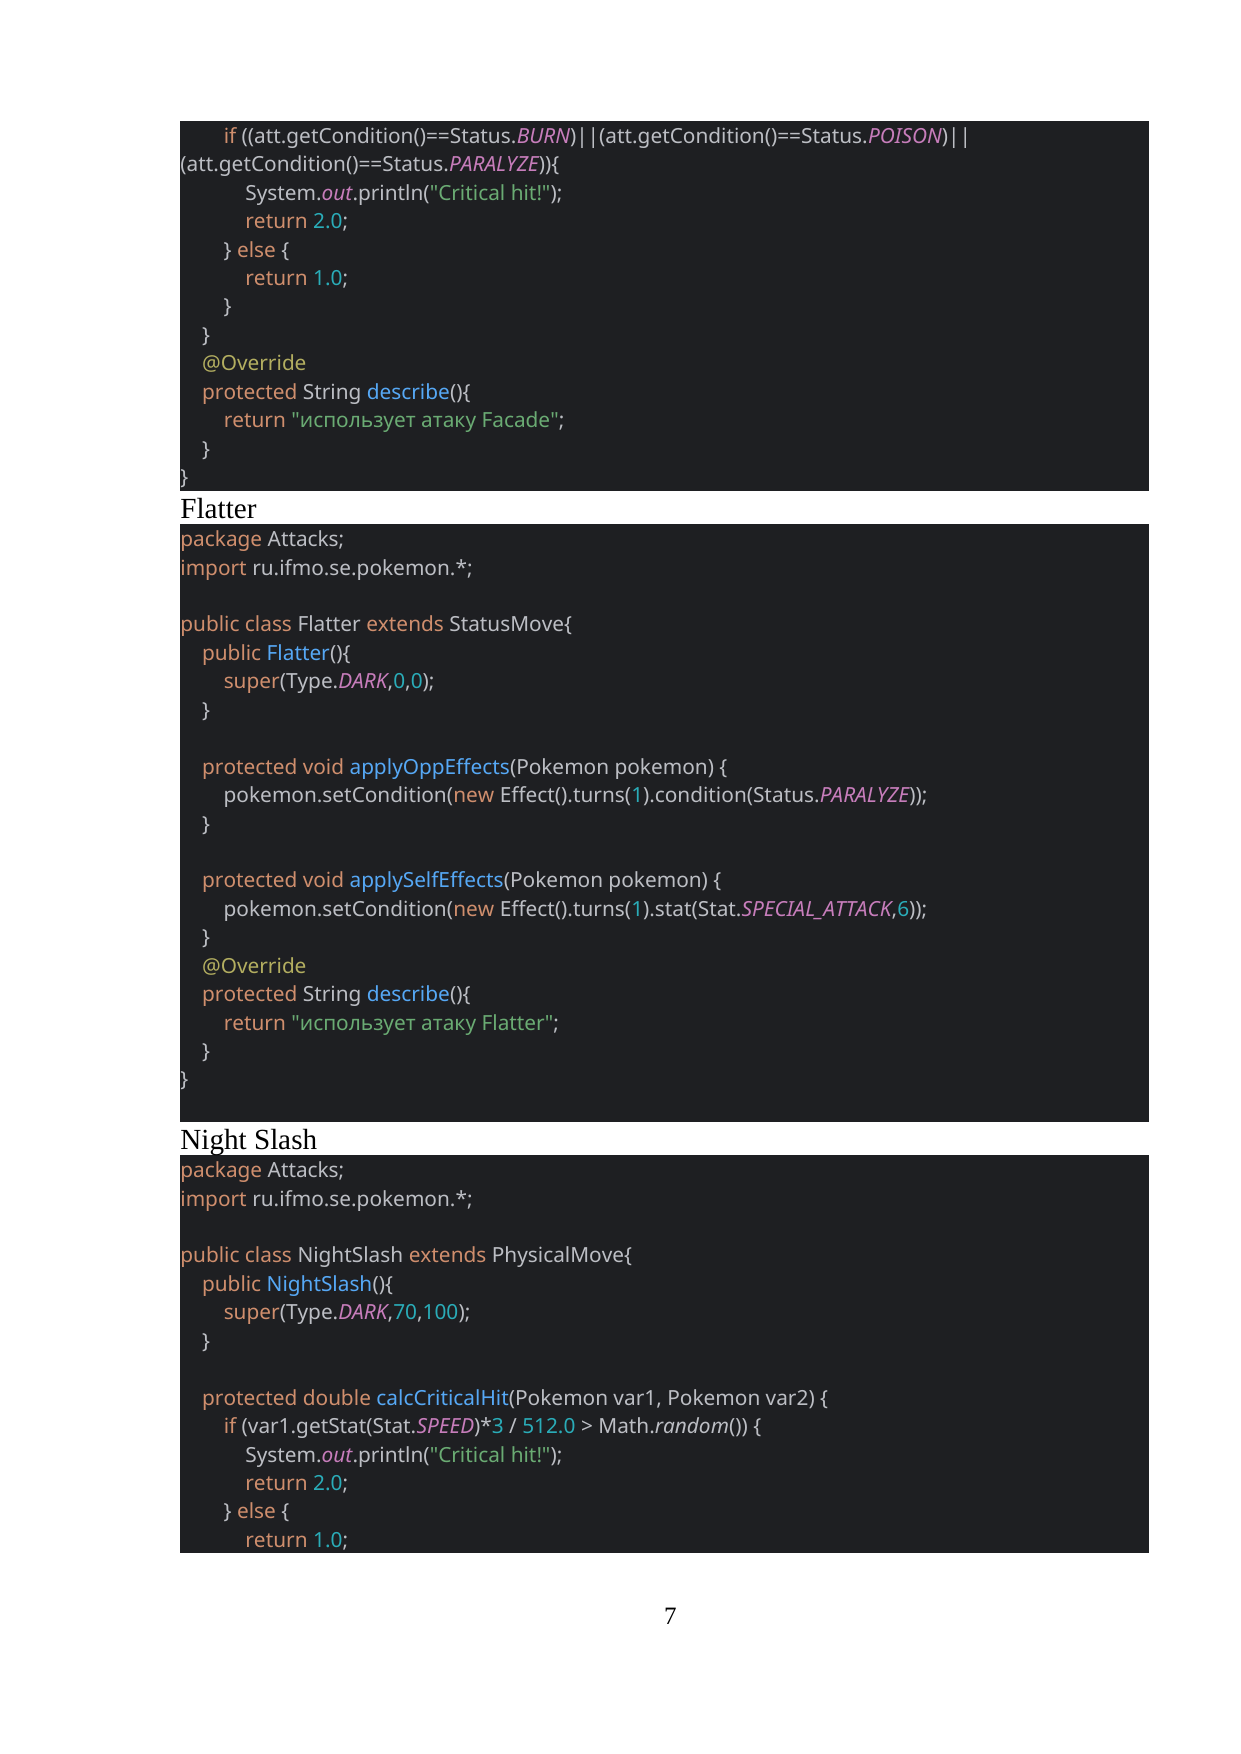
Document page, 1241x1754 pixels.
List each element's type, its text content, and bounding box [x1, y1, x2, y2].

text package Attacks; import ru.ifmo.se.pokemon.*; public class Flatter extends StatusMove{ public Flatter(){ super(Type.DARK,0,0); } protected void applyOppEffects(Pokemon pokemon) { pokemon.setCondition(new Effect().turns(1).condition(Status.PARALYZE)); } protected void applySelfEffects(Pokemon pokemon) { pokemon.setCondition(new Effect().turns(1).stat(Stat.SPECIAL_ATTACK,6)); } @Override protected String describe(){ return "использует атаку Flatter"; } } [180, 524, 1149, 1122]
text if ((att.getCondition()==Status.BURN)||(att.getCondition()==Status.POISON)||(att.getCondition()==Status.PARALYZE)){ System.out.println("Critical hit!"); return 2.0; } else { return 1.0; } } @Override protected String describe(){ return "использует атаку Facade"; } } [180, 121, 1149, 491]
text Night Slash [180, 1122, 1149, 1155]
text package Attacks; import ru.ifmo.se.pokemon.*; public class NightSlash extends PhysicalMove{ public NightSlash(){ super(Type.DARK,70,100); } protected double calcCriticalHit(Pokemon var1, Pokemon var2) { if (var1.getStat(Stat.SPEED)*3 / 512.0 > Math.random()) { System.out.println("Critical hit!"); return 2.0; } else { return 1.0; [180, 1155, 1149, 1553]
text Flatter [180, 491, 1149, 524]
